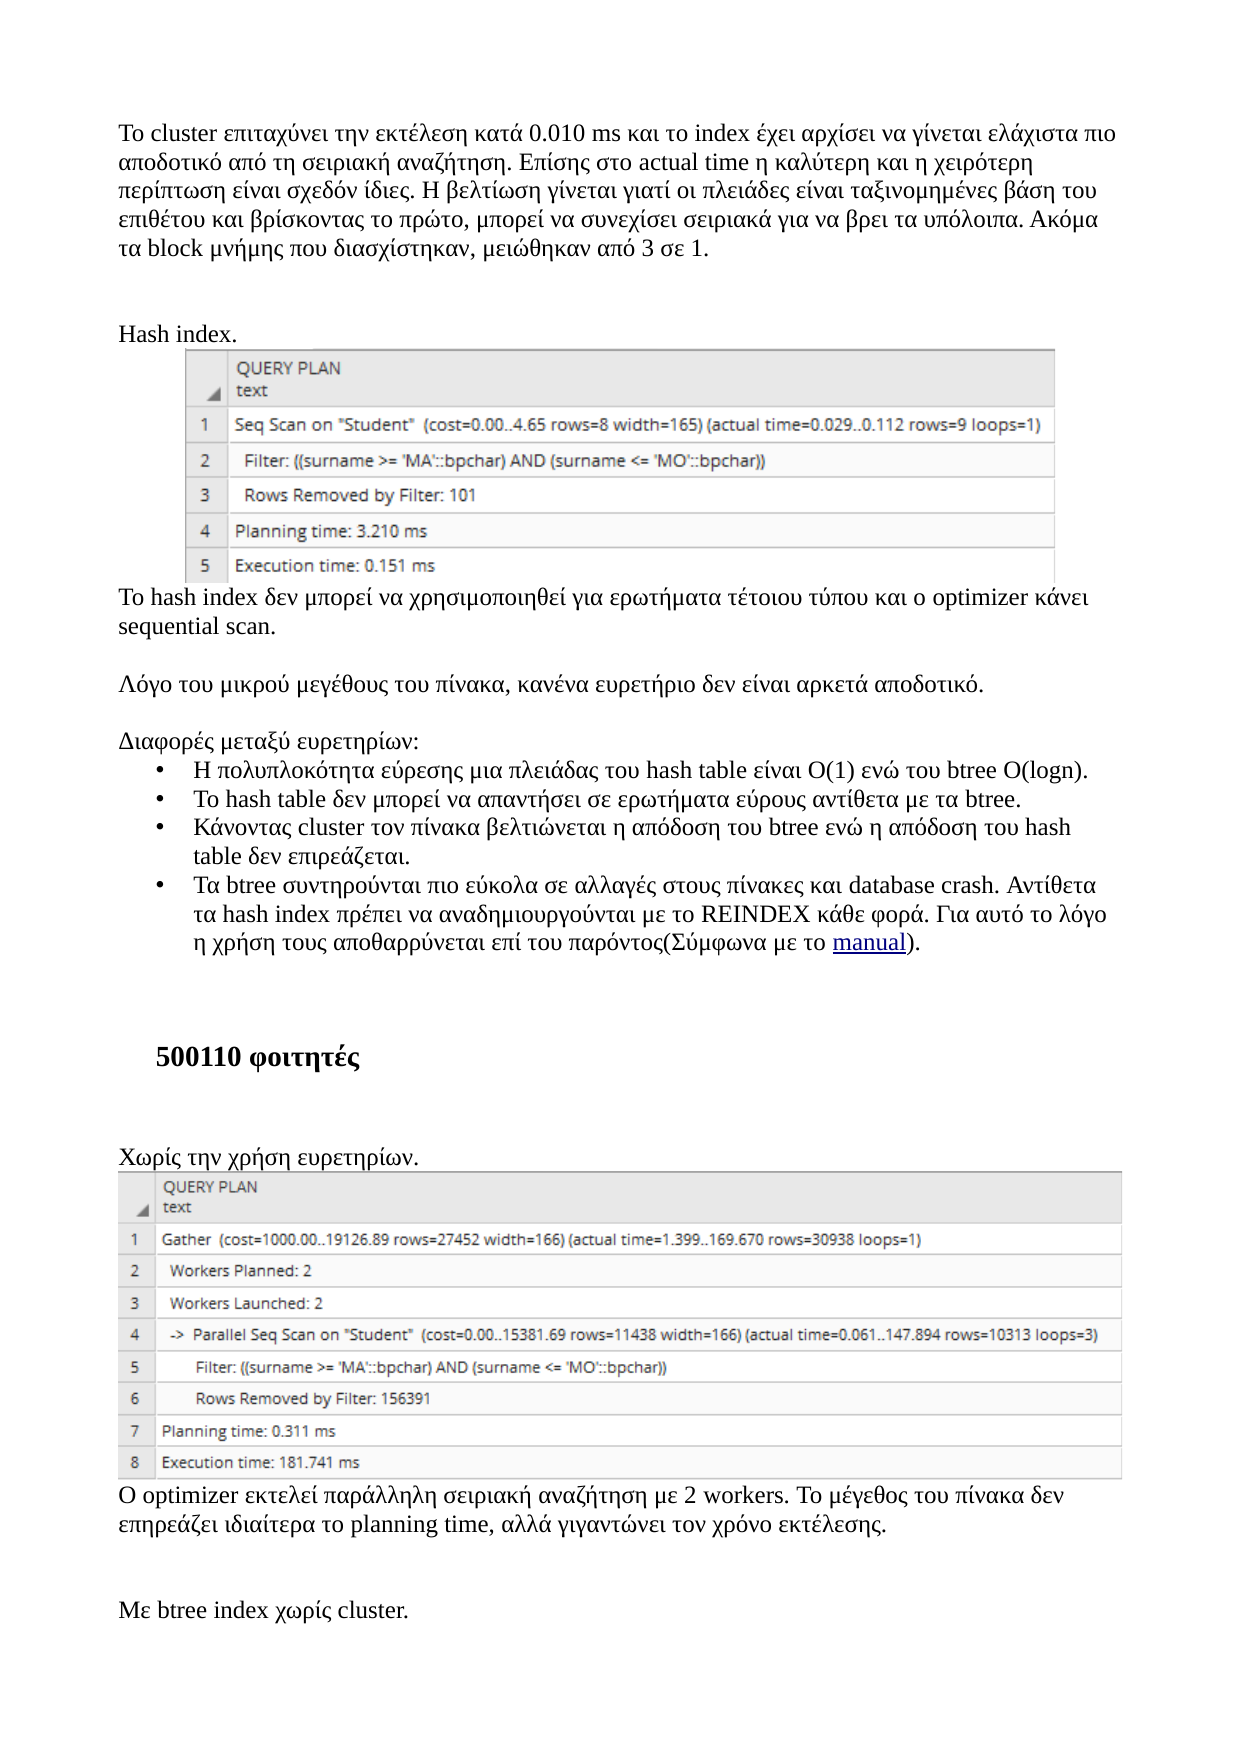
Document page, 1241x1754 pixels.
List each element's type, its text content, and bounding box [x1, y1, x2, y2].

list Τα btree συντηρούνται πιο εύκολα σε αλλαγές στους πίνακες και database crash. Αντίθετα τα hash index πρέπει να αναδημιουργούνται με το REINDEX κάθε φορά. Για αυτό το λόγο η χρήση τους αποθαρρύνεται επί του παρόντος(Σύμφωνα με το manual). [156, 870, 1122, 956]
picture [185, 348, 1056, 583]
list Το hash table δεν μπορεί να απαντήσει σε ερωτήματα εύρους αντίθετα με τα btree. [156, 784, 1122, 812]
text Λόγο του μικρού μεγέθους του πίνακα, κανένα ευρετήριο δεν είναι αρκετά αποδοτικό. [118, 669, 1122, 697]
text Το hash index δεν μπορεί να χρησιμοποιηθεί για ερωτήματα τέτοιου τύπου και ο optimizer κάνει sequential scan. [118, 348, 1122, 640]
text Ο optimizer εκτελεί παράλληλη σειριακή αναζήτηση με 2 workers. Το μέγεθος του πίνακα δεν επηρεάζει ιδιαίτερα το planning time, αλλά γιγαντώνει τον χρόνο εκτέλεσης. [118, 1481, 1122, 1538]
text Χωρίς την χρήση ευρετηρίων. [118, 1142, 1122, 1171]
subtitle 500110 φοιτητές [156, 1039, 1122, 1072]
list Η πολυπλοκότητα εύρεσης μια πλειάδας του hash table είναι Ο(1) ενώ του btree Ο(logn). [156, 755, 1122, 784]
text Διαφορές μεταξύ ευρετηρίων: [118, 726, 1122, 755]
text To cluster επιταχύνει την εκτέλεση κατά 0.010 ms και το index έχει αρχίσει να γίνεται ελάχιστα πιο αποδοτικό από τη σειριακή αναζήτηση. Επίσης στο actual time η καλύτερη και η χειρότερη περίπτωση είναι σχεδόν ίδιες. Η βελτίωση γίνεται γιατί οι πλειάδες είναι ταξινομημένες βάση του επιθέτου και βρίσκοντας το πρώτο, μπορεί να συνεχίσει σειριακά για να βρει τα υπόλοιπα. Ακόμα τα block μνήμης που διασχίστηκαν, μειώθηκαν από 3 σε 1. [118, 118, 1122, 262]
list Κάνοντας cluster τον πίνακα βελτιώνεται η απόδοση του btree ενώ η απόδοση του hash table δεν επιρεάζεται. [156, 812, 1122, 870]
text Με btree index χωρίς cluster. [118, 1595, 1122, 1624]
text Hash index. [118, 319, 1122, 348]
picture [118, 1171, 1123, 1481]
